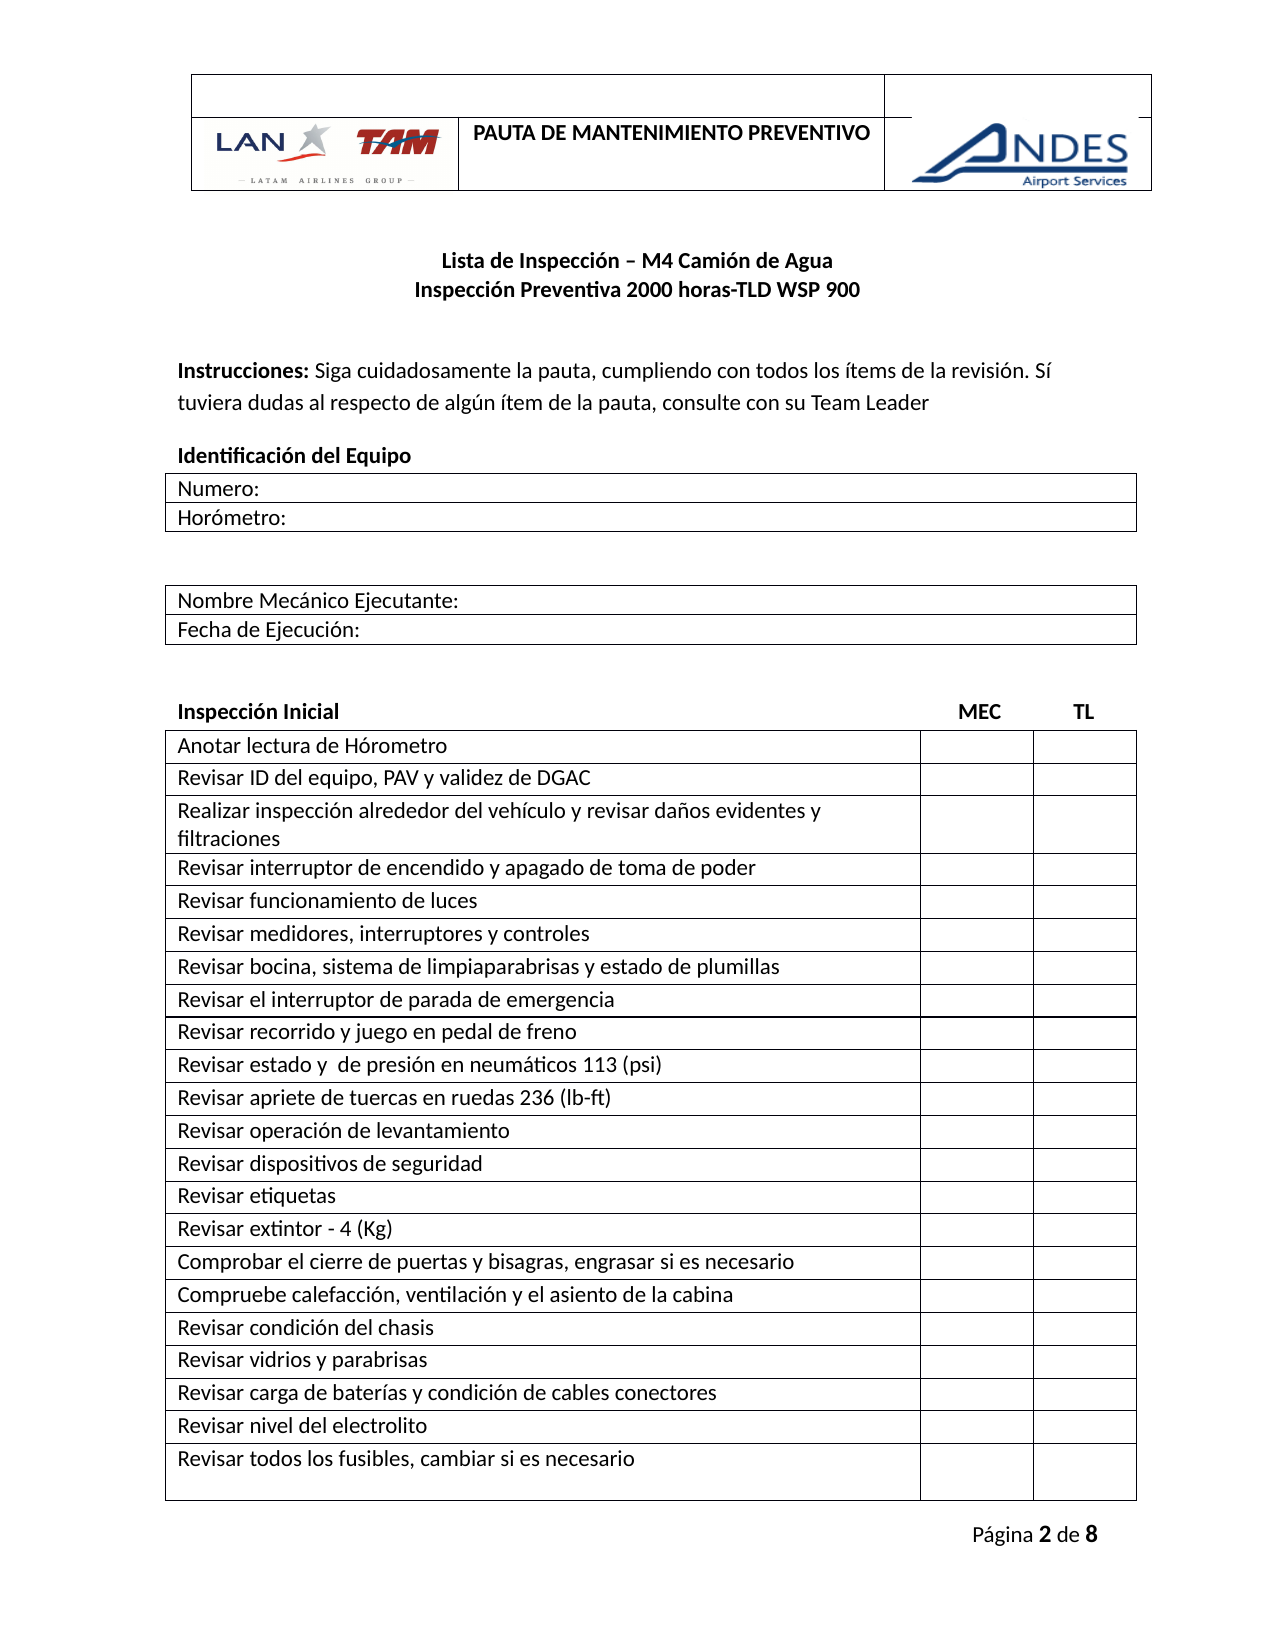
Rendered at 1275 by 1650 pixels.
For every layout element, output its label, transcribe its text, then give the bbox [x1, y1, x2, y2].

table_cell Revisar apriete de tuercas en ruedas 236 (lb-ft) [166, 1083, 920, 1115]
table_cell [921, 1346, 1033, 1377]
table_cell Revisar bocina, sistema de limpiaparabrisas y estado de plumillas [166, 952, 920, 984]
table_cell Revisar operación de levantamiento [166, 1116, 920, 1148]
table_cell [921, 1280, 1033, 1312]
table_cell Fecha de Ejecución: [166, 615, 1136, 643]
table_cell Revisar el interruptor de parada de emergencia [166, 985, 920, 1016]
table_cell Comprobar el cierre de puertas y bisagras, engrasar si es necesario [166, 1247, 920, 1279]
table_cell Revisar funcionamiento de luces [166, 886, 920, 918]
table_cell [921, 764, 1033, 795]
table_cell [921, 1214, 1033, 1246]
table_header Nombre Mecánico Ejecutante: [166, 586, 1136, 614]
table_cell Revisar etiquetas [166, 1182, 920, 1213]
table_cell Realizar inspección alrededor del vehículo y revisar daños evidentes y filtraciones [166, 796, 920, 852]
table_cell [921, 1313, 1033, 1344]
table_cell Horómetro: [166, 503, 1136, 531]
table_cell [1034, 1182, 1136, 1213]
table_cell [1034, 1346, 1136, 1377]
table_cell [1034, 985, 1136, 1016]
table_cell [1034, 796, 1136, 852]
table_cell [921, 1018, 1033, 1049]
table_header Anotar lectura de Hórometro [166, 731, 920, 762]
text Identificación del Equipo [177, 441, 1098, 469]
table_cell [1034, 1214, 1136, 1246]
table_header Numero: [166, 474, 1136, 502]
table_header [1034, 731, 1136, 762]
table_cell [921, 1444, 1033, 1500]
table_cell Revisar carga de baterías y condición de cables conectores [166, 1379, 920, 1410]
table_cell Revisar ID del equipo, PAV y validez de DGAC [166, 764, 920, 795]
table_cell [1034, 1018, 1136, 1049]
table_cell Revisar recorrido y juego en pedal de freno [166, 1018, 920, 1049]
table_cell [921, 1116, 1033, 1148]
table_cell Revisar interruptor de encendido y apagado de toma de poder [166, 854, 920, 885]
table_cell [1034, 764, 1136, 795]
table_cell [1034, 1050, 1136, 1082]
table_cell Revisar condición del chasis [166, 1313, 920, 1344]
table_cell [921, 796, 1033, 852]
table_cell [921, 854, 1033, 885]
picture [204, 118, 454, 190]
table_cell Compruebe calefacción, ventilación y el asiento de la cabina [166, 1280, 920, 1312]
table_cell Revisar estado y de presión en neumáticos 113 (psi) [166, 1050, 920, 1082]
text Lista de Inspección – M4 Camión de Agua [177, 247, 1098, 275]
table_cell [921, 1411, 1033, 1443]
table_cell [1034, 919, 1136, 951]
text Inspección Inicial MEC TL [177, 697, 1098, 726]
table_cell [1034, 1247, 1136, 1279]
table_cell [1034, 1116, 1136, 1148]
table_cell Revisar medidores, interruptores y controles [166, 919, 920, 951]
table_cell [1034, 1280, 1136, 1312]
table_cell [921, 1083, 1033, 1115]
table_cell [921, 1247, 1033, 1279]
text Inspección Preventiva 2000 horas-TLD WSP 900 [177, 275, 1098, 303]
table_cell [921, 886, 1033, 918]
table_cell [921, 1182, 1033, 1213]
table_cell Revisar nivel del electrolito [166, 1411, 920, 1443]
table_cell [1034, 1379, 1136, 1410]
table_cell [1034, 886, 1136, 918]
table_cell [921, 1379, 1033, 1410]
table_cell Revisar extintor - 4 (Kg) [166, 1214, 920, 1246]
table_cell [921, 1149, 1033, 1181]
table_cell Revisar dispositivos de seguridad [166, 1149, 920, 1181]
table_cell [921, 952, 1033, 984]
table_cell [1034, 1411, 1136, 1443]
table_cell [921, 1050, 1033, 1082]
picture [911, 117, 1139, 190]
table_cell Revisar todos los fusibles, cambiar si es necesario [166, 1444, 920, 1500]
table_cell [1034, 952, 1136, 984]
picture [204, 191, 454, 195]
table_cell [921, 919, 1033, 951]
table_cell [1034, 1313, 1136, 1344]
table_cell [1034, 1444, 1136, 1500]
table_cell [921, 985, 1033, 1016]
table_cell Revisar vidrios y parabrisas [166, 1346, 920, 1377]
text Instrucciones: Siga cuidadosamente la pauta, cumpliendo con todos los ítems de la revisión. Sí tuviera dudas al respecto de algún ítem de la pauta, consulte con su Team Leader [177, 356, 1098, 416]
table_cell [1034, 1083, 1136, 1115]
table_cell [1034, 854, 1136, 885]
table_header [921, 731, 1033, 762]
table_cell [1034, 1149, 1136, 1181]
